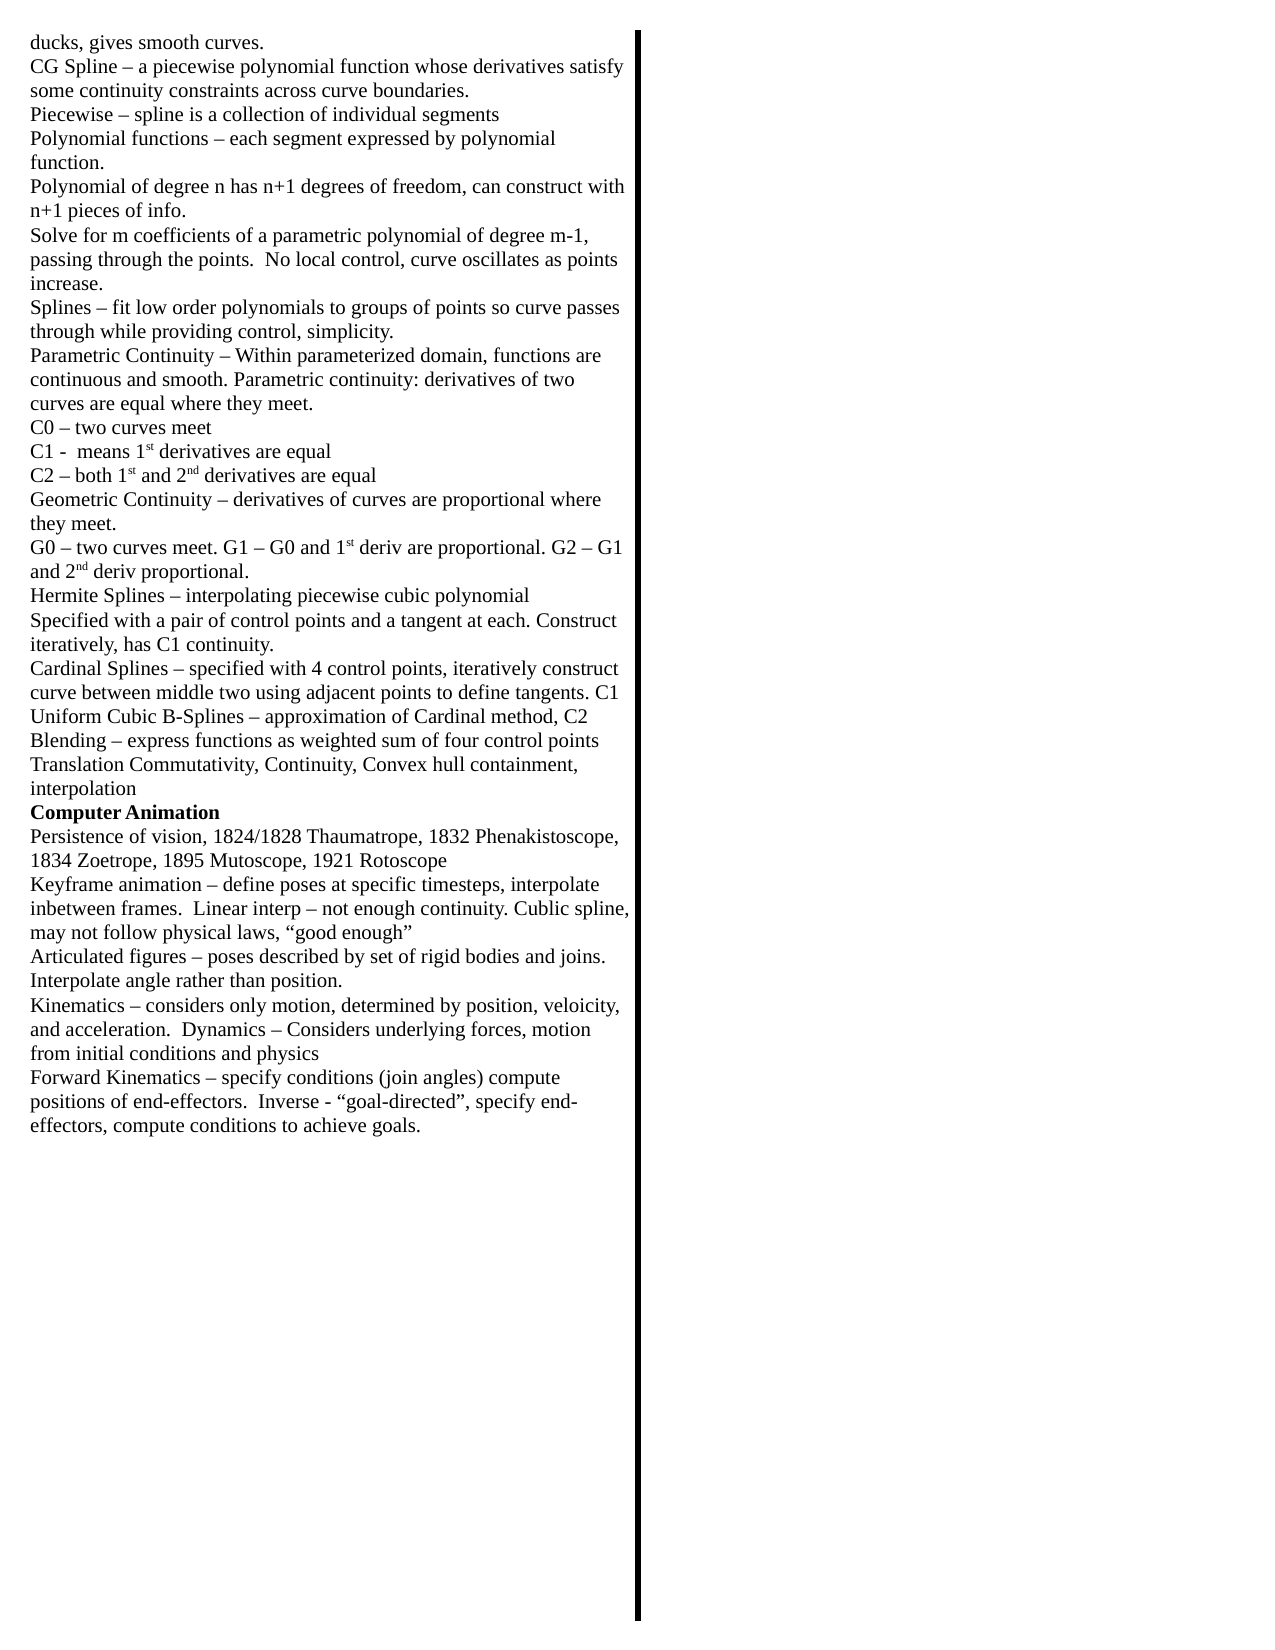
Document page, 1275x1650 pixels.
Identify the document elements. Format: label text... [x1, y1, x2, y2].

text Keyframe animation – define poses at specific timesteps, interpolate inbetween frames. Linear interp – not enough continuity. Cublic spline, may not follow physical laws, “good enough” [30, 872, 633, 944]
text Hermite Splines – interpolating piecewise cubic polynomial [30, 583, 633, 607]
text Blending – express functions as weighted sum of four control points [30, 728, 633, 752]
text Splines – fit low order polynomials to groups of points so curve passes through while providing control, simplicity. [30, 295, 633, 343]
text Cardinal Splines – specified with 4 control points, iteratively construct curve between middle two using adjacent points to define tangents. C1 [30, 656, 633, 704]
text Persistence of vision, 1824/1828 Thaumatrope, 1832 Phenakistoscope, 1834 Zoetrope, 1895 Mutoscope, 1921 Rotoscope [30, 824, 633, 872]
text Parametric Continuity – Within parameterized domain, functions are continuous and smooth. Parametric continuity: derivatives of two curves are equal where they meet. [30, 343, 633, 415]
text Solve for m coefficients of a parametric polynomial of degree m-1, passing through the points. No local control, curve oscillates as points increase. [30, 222, 633, 295]
text Uniform Cubic B-Splines – approximation of Cardinal method, C2 [30, 704, 633, 728]
text Translation Commutativity, Continuity, Convex hull containment, interpolation [30, 752, 633, 800]
text Forward Kinematics – specify conditions (join angles) compute positions of end-effectors. Inverse - “goal-directed”, specify end-effectors, compute conditions to achieve goals. [30, 1065, 633, 1137]
text Piecewise – spline is a collection of individual segments [30, 102, 633, 126]
text Kinematics – considers only motion, determined by position, veloicity, and acceleration. Dynamics – Considers underlying forces, motion from initial conditions and physics [30, 992, 633, 1065]
text Polynomial of degree n has n+1 degrees of freedom, can construct with n+1 pieces of info. [30, 174, 633, 222]
text G0 – two curves meet. G1 – G0 and 1st deriv are proportional. G2 – G1 and 2nd deriv proportional. [30, 535, 633, 583]
text C2 – both 1st and 2nd derivatives are equal [30, 463, 633, 487]
text C1 - means 1st derivatives are equal [30, 439, 633, 463]
text Polynomial functions – each segment expressed by polynomial function. [30, 126, 633, 174]
text Geometric Continuity – derivatives of curves are proportional where they meet. [30, 487, 633, 535]
text CG Spline – a piecewise polynomial function whose derivatives satisfy some continuity constraints across curve boundaries. [30, 54, 633, 102]
text Articulated figures – poses described by set of rigid bodies and joins. Interpolate angle rather than position. [30, 944, 633, 992]
text Specified with a pair of control points and a tangent at each. Construct iteratively, has C1 continuity. [30, 607, 633, 656]
text Computer Animation [30, 800, 633, 824]
text C0 – two curves meet [30, 415, 633, 439]
text ducks, gives smooth curves. [30, 30, 633, 54]
